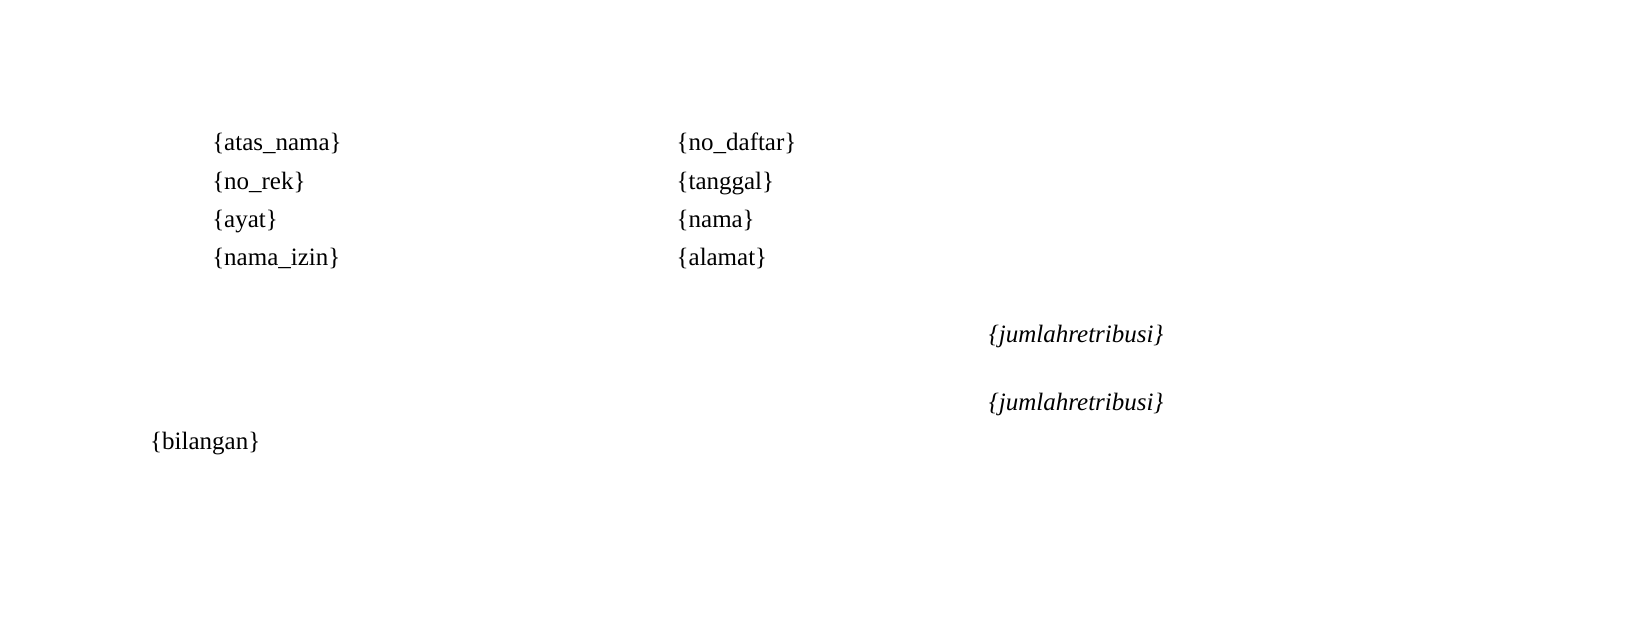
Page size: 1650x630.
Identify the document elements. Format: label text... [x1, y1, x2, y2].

table_cell {nama} [676, 204, 1635, 242]
table_cell {no_daftar} [676, 127, 1635, 166]
table_cell {jumlahretribusi} [989, 319, 1635, 387]
table_cell [14, 166, 212, 204]
table_cell [14, 127, 212, 166]
table_cell [14, 426, 150, 464]
table_cell [659, 204, 676, 242]
table_cell {nama_izin} [212, 243, 659, 281]
table_cell {alamat} [676, 243, 1635, 281]
table_cell [14, 319, 989, 387]
table_cell {jumlahretribusi} [989, 387, 1635, 426]
table_cell {atas_nama} [212, 127, 659, 166]
table_cell {ayat} [212, 204, 659, 242]
table_cell [14, 243, 212, 281]
table_cell [659, 127, 676, 166]
table_cell [14, 281, 1635, 319]
table_cell {tanggal} [676, 166, 1635, 204]
table_cell [659, 166, 676, 204]
table_header [14, 15, 1635, 127]
table_cell [14, 387, 989, 426]
table_cell [659, 243, 676, 281]
table_cell {bilangan} [150, 426, 1635, 464]
table_cell [14, 204, 212, 242]
table_cell {no_rek} [212, 166, 659, 204]
